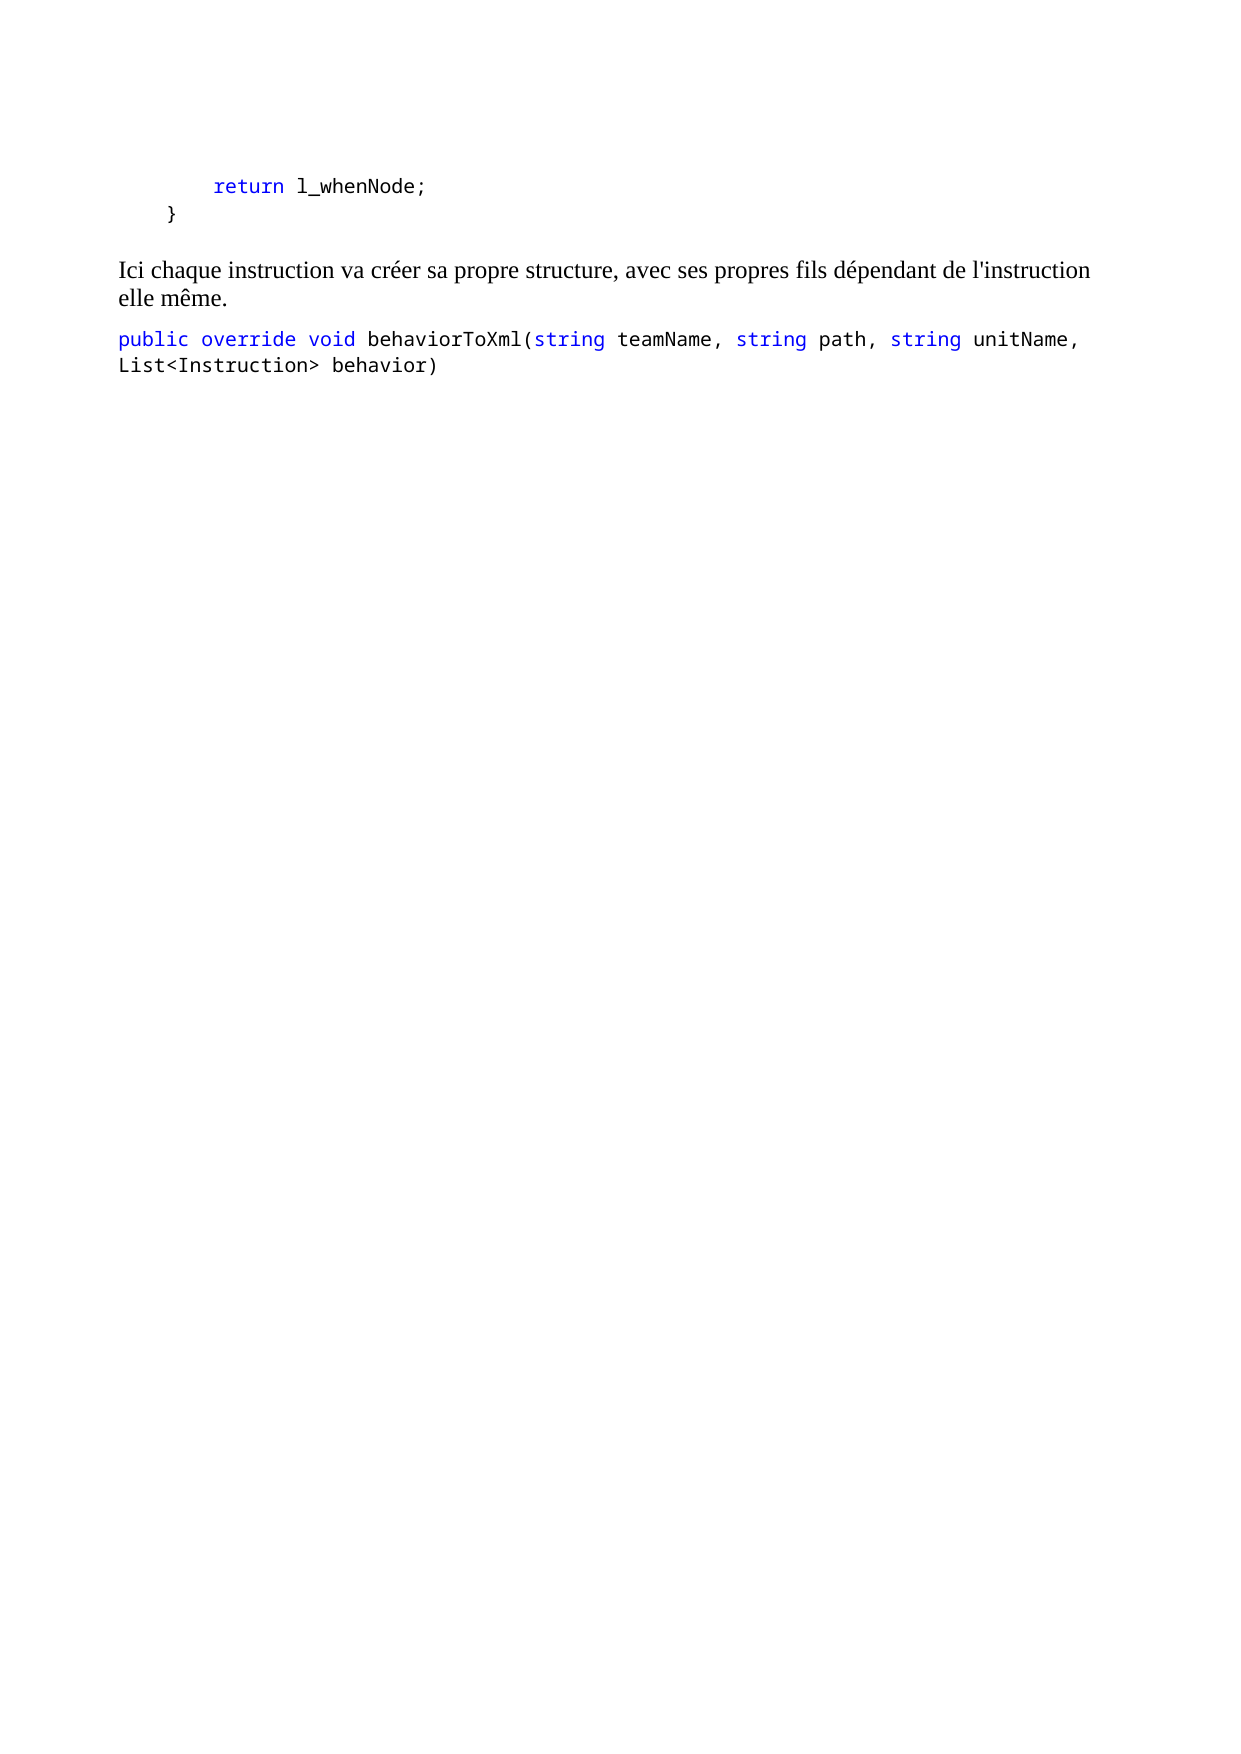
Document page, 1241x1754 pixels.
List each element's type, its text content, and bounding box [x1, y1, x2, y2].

text } [118, 199, 1122, 226]
text Ici chaque instruction va créer sa propre structure, avec ses propres fils dépendant de l'instruction elle même. [118, 255, 1122, 312]
text return l_whenNode; [118, 172, 1122, 199]
text public override void behaviorToXml(string teamName, string path, string unitName, List<Instruction> behavior) [118, 325, 1122, 379]
